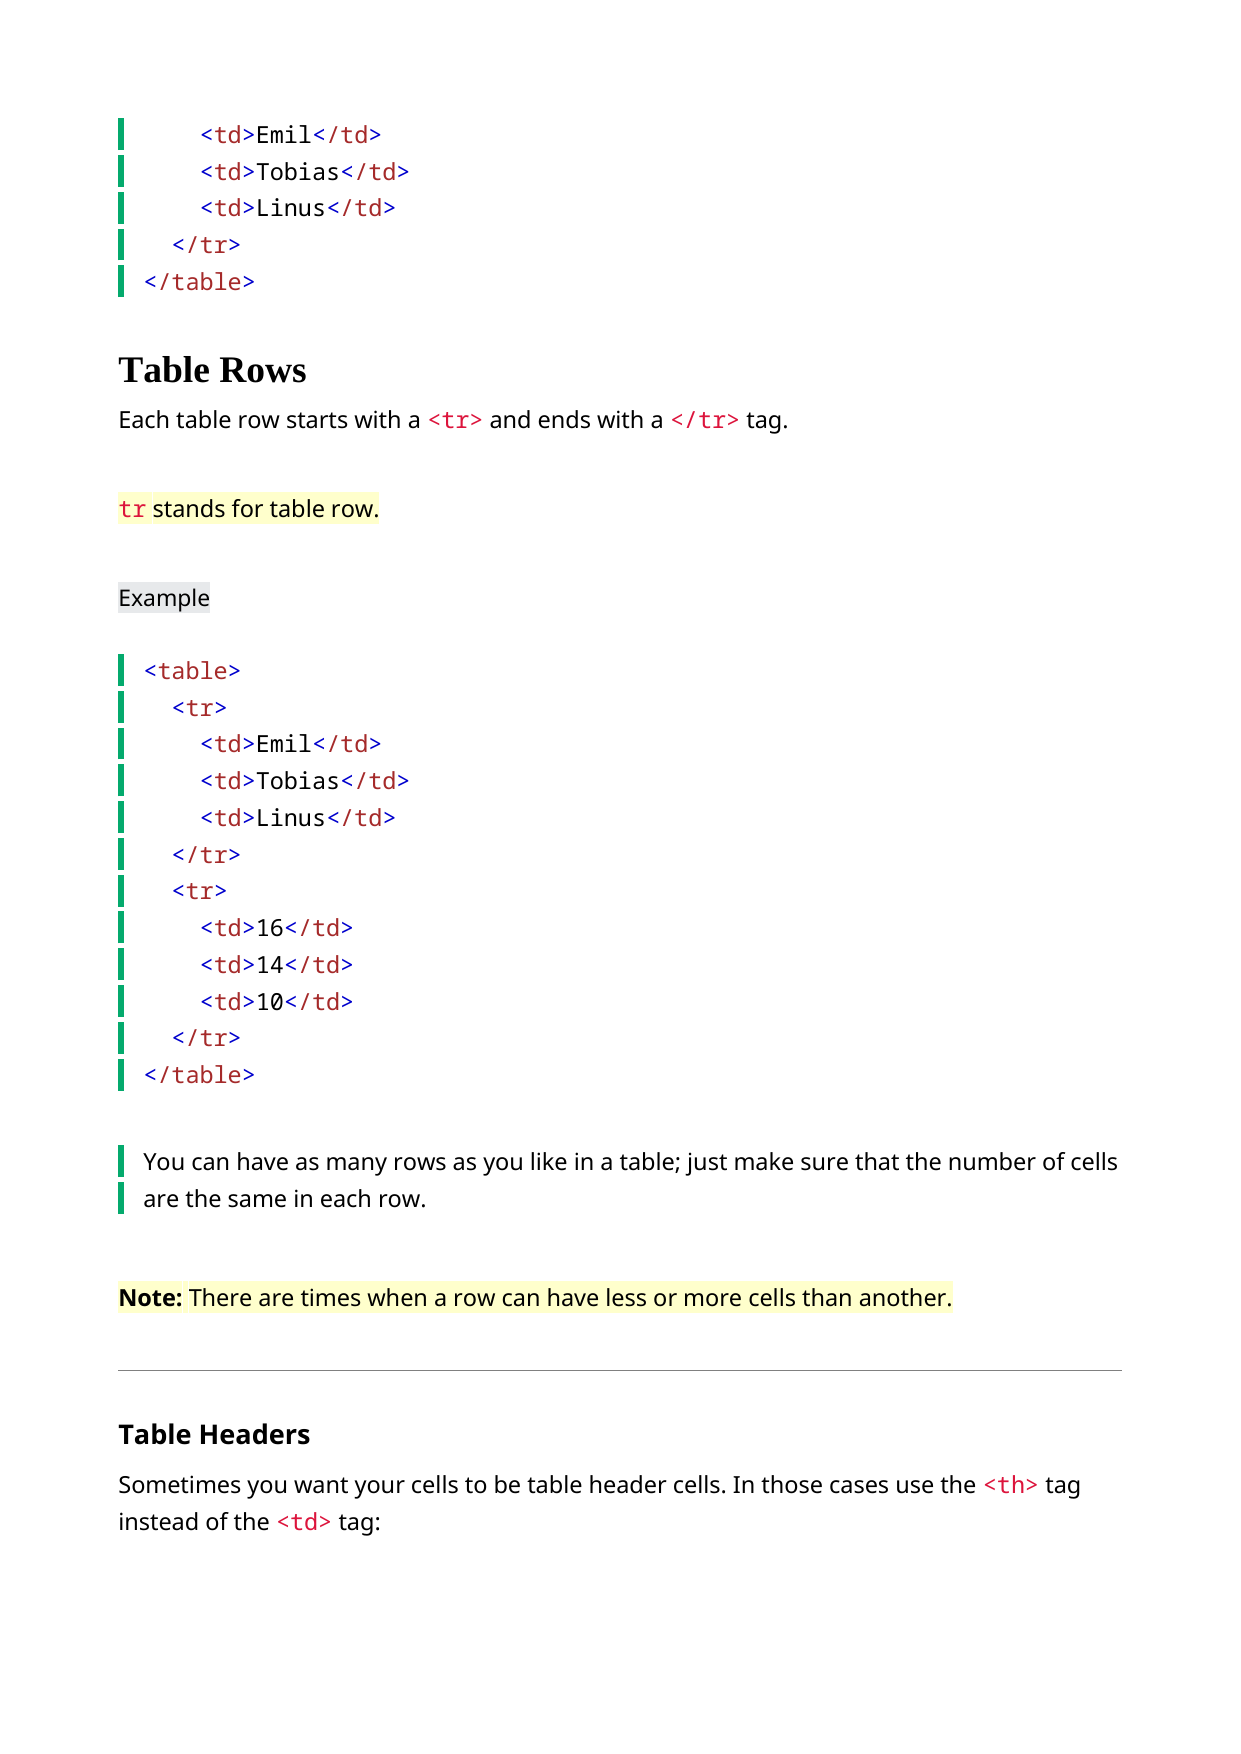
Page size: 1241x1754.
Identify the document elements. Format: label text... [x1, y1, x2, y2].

subtitle Table Headers [118, 1416, 1122, 1452]
text tr stands for table row. [118, 492, 1122, 524]
text Note: There are times when a row can have less or more cells than another. [118, 1281, 1122, 1313]
text Each table row starts with a <tr> and ends with a </tr> tag. [118, 403, 1122, 435]
text Sometimes you want your cells to be table header cells. In those cases use the <th> tag instead of the <td> tag: [118, 1468, 1122, 1537]
text You can have as many rows as you like in a table; just make sure that the number of cells are the same in each row. [118, 1145, 1122, 1214]
subtitle Table Rows [118, 348, 1122, 391]
text <table> <tr> <td>Emil</td> <td>Tobias</td> <td>Linus</td> </tr> <tr> <td>16</td> <td>14</td> <td>10</td> </tr> </table> [118, 654, 1122, 1091]
text <td>Emil</td> <td>Tobias</td> <td>Linus</td> </tr> </table> [118, 118, 1122, 297]
subtitle Example [118, 582, 1122, 613]
